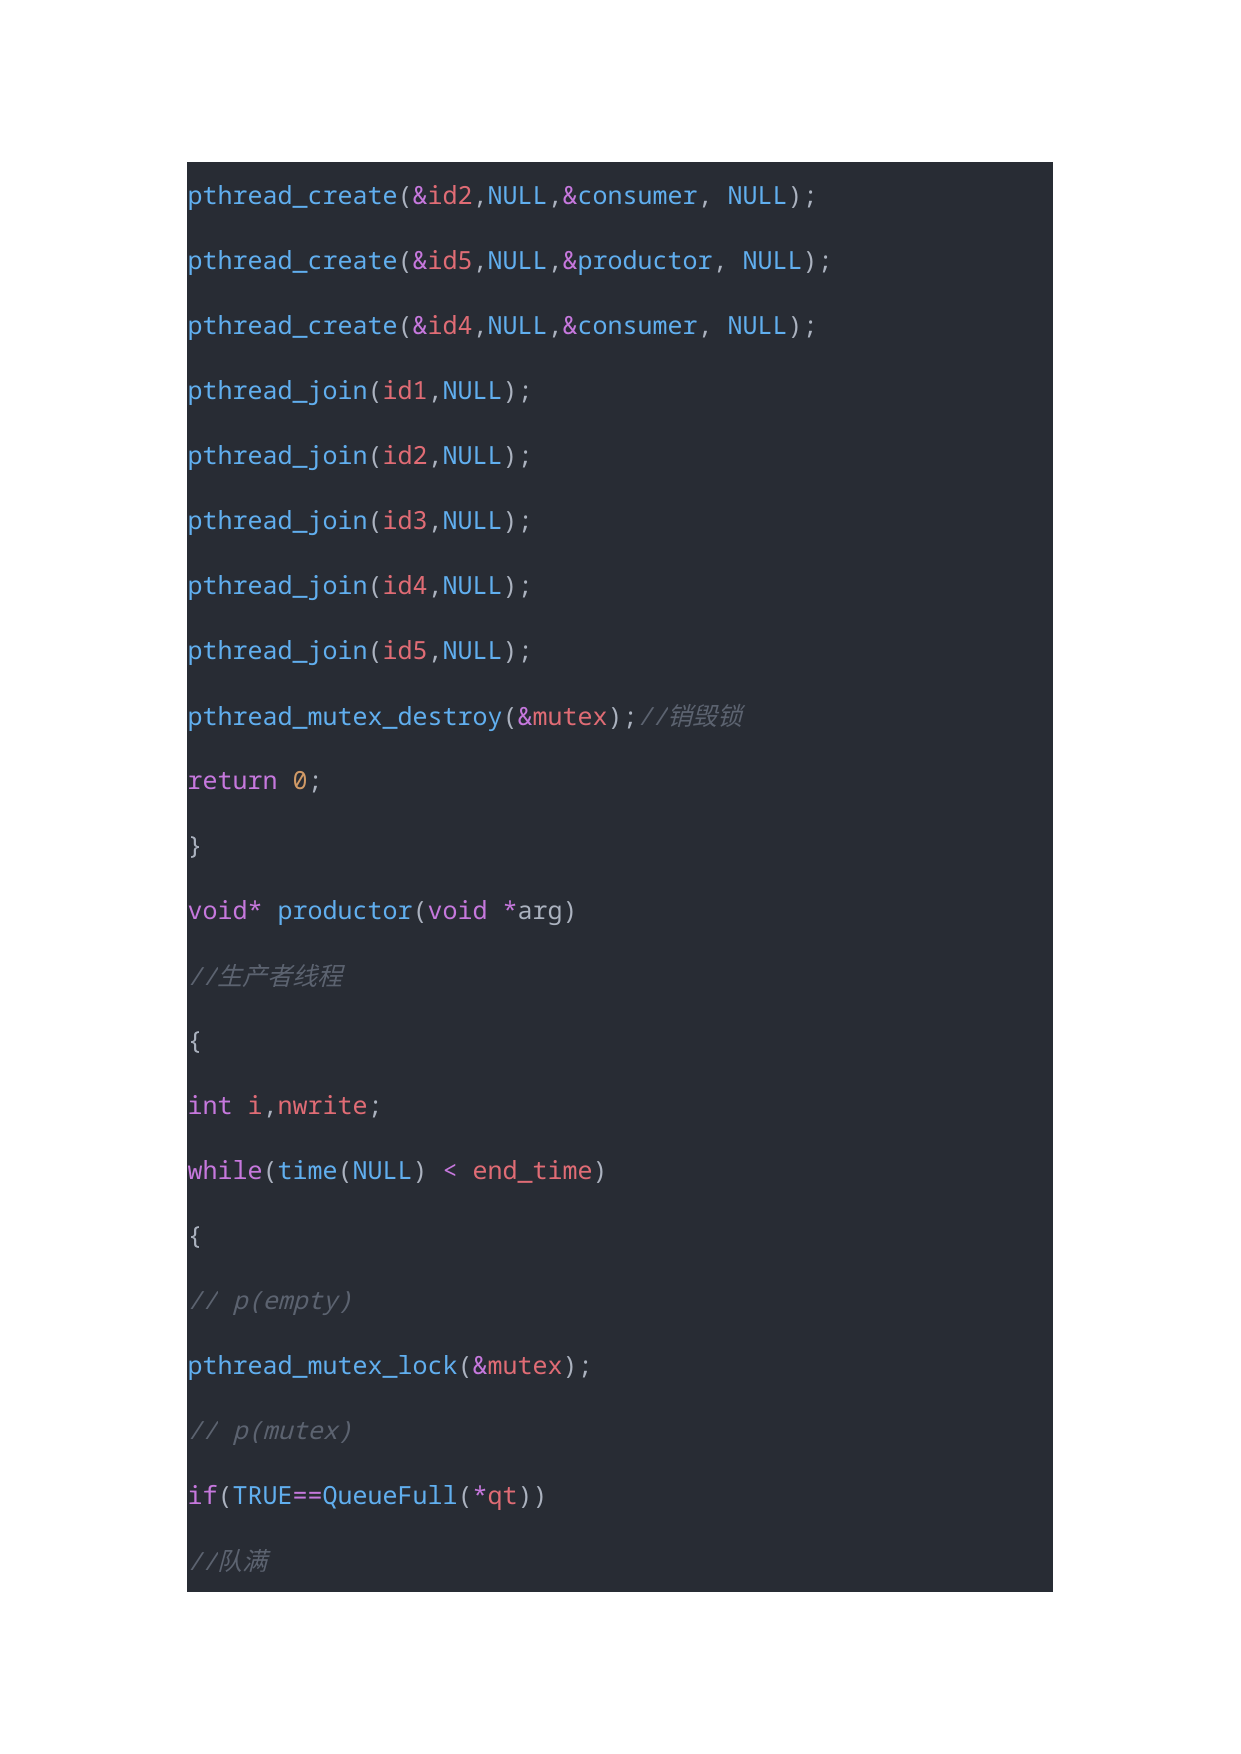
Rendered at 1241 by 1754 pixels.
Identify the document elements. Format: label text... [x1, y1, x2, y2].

text pthread_create(&id5,NULL,&productor, NULL); [187, 227, 1053, 292]
text int i,nwrite; [187, 1072, 1053, 1137]
text { [187, 1007, 1053, 1072]
text //生产者线程 [187, 942, 1053, 1007]
text pthread_create(&id4,NULL,&consumer, NULL); [187, 292, 1053, 357]
text pthread_mutex_destroy(&mutex);//销毁锁 [187, 682, 1053, 747]
text pthread_join(id3,NULL); [187, 487, 1053, 552]
text pthread_create(&id2,NULL,&consumer, NULL); [187, 162, 1053, 227]
text //队满 [187, 1527, 1053, 1592]
text pthread_join(id4,NULL); [187, 552, 1053, 617]
text while(time(NULL) < end_time) [187, 1137, 1053, 1202]
text if(TRUE==QueueFull(*qt)) [187, 1462, 1053, 1527]
text void* productor(void *arg) [187, 877, 1053, 942]
text pthread_join(id2,NULL); [187, 422, 1053, 487]
text { [187, 1202, 1053, 1267]
text } [187, 812, 1053, 877]
text return 0; [187, 747, 1053, 812]
text pthread_mutex_lock(&mutex); [187, 1332, 1053, 1397]
text // p(mutex) [187, 1397, 1053, 1462]
text // p(empty) [187, 1267, 1053, 1332]
text pthread_join(id1,NULL); [187, 357, 1053, 422]
text pthread_join(id5,NULL); [187, 617, 1053, 682]
